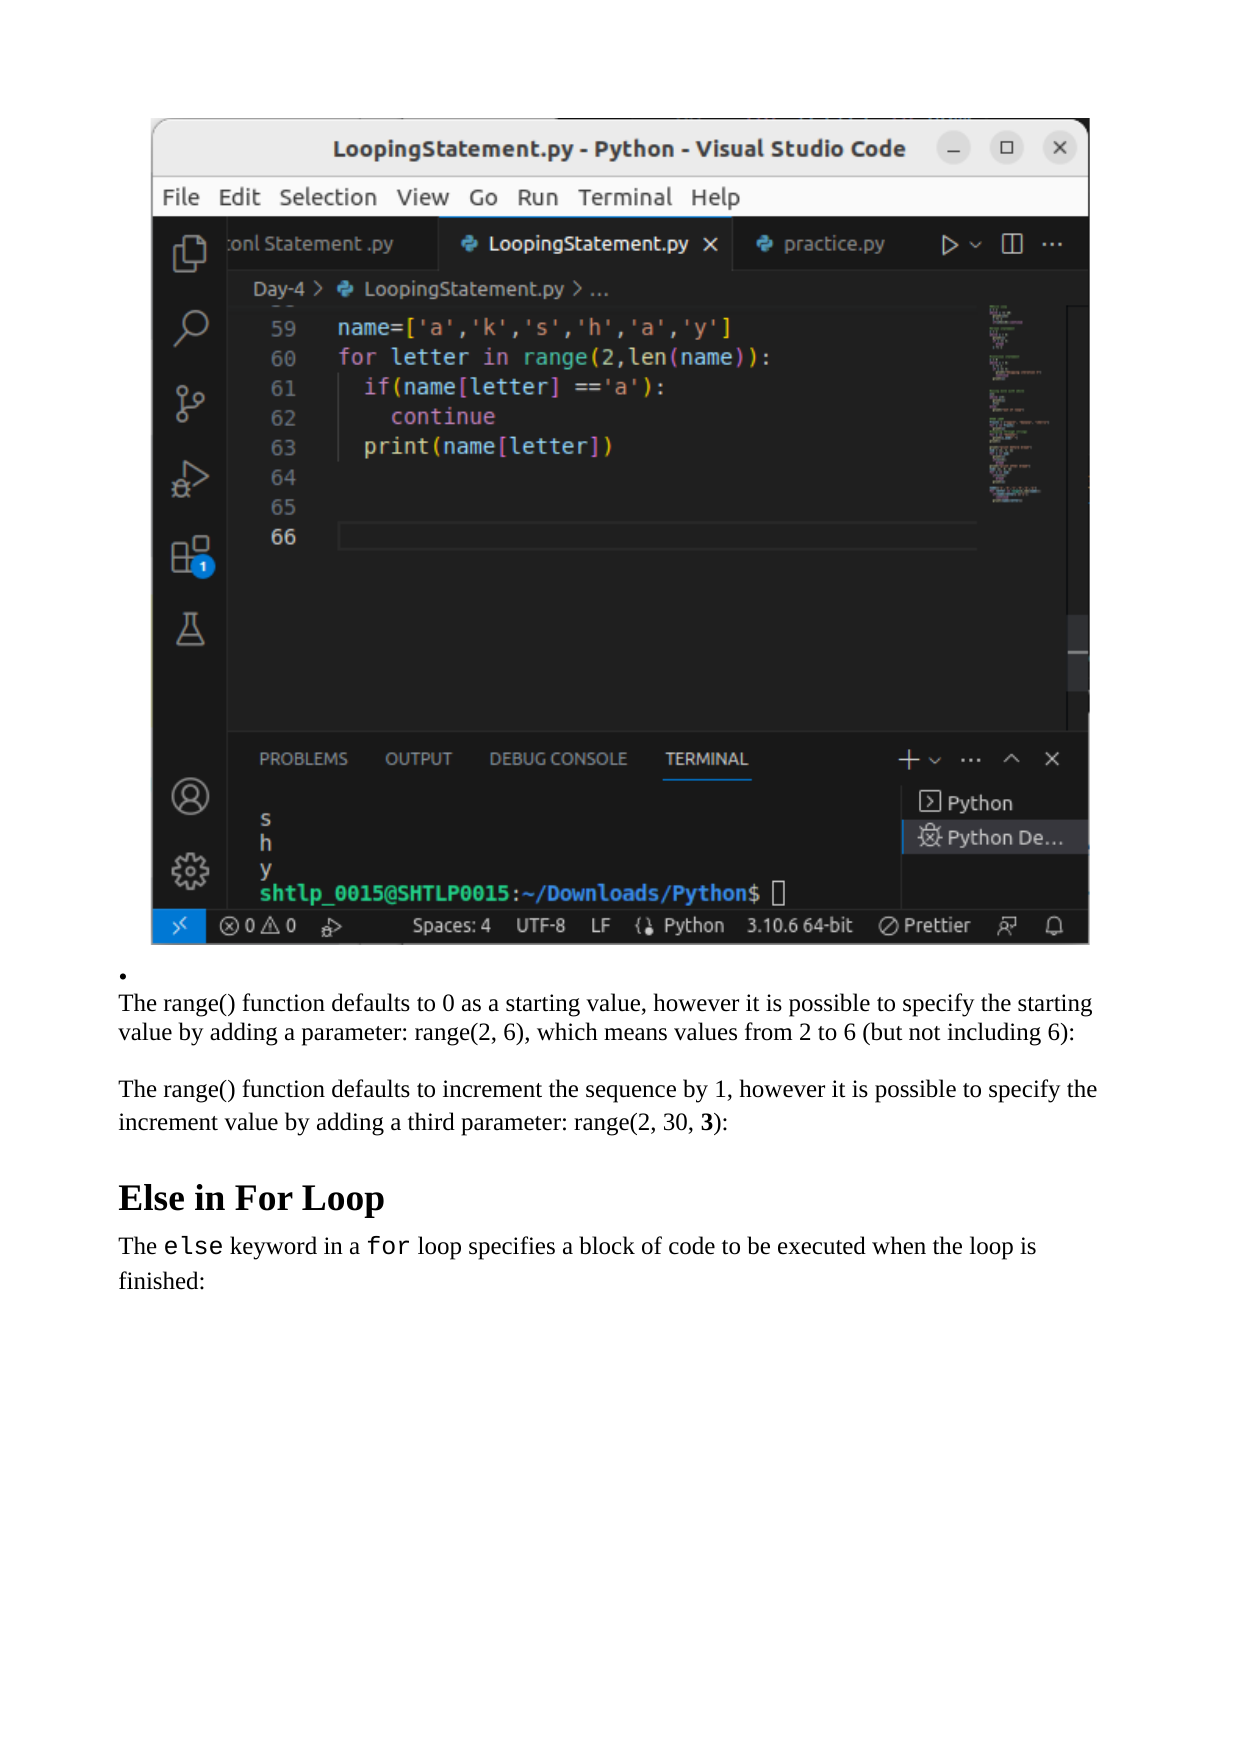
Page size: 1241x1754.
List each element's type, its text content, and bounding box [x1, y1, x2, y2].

text The else keyword in a for loop specifies a block of code to be executed when the loop is finished: [118, 1231, 1122, 1295]
text The range() function defaults to 0 as a starting value, however it is possible to specify the starting value by adding a parameter: range(2, 6), which means values from 2 to 6 (but not including 6): [118, 988, 1122, 1045]
subtitle Else in For Loop [118, 1176, 1122, 1219]
picture [150, 118, 1090, 945]
text . [118, 118, 1122, 988]
text The range() function defaults to increment the sequence by 1, however it is possible to specify the increment value by adding a third parameter: range(2, 30, 3): [118, 1074, 1122, 1136]
